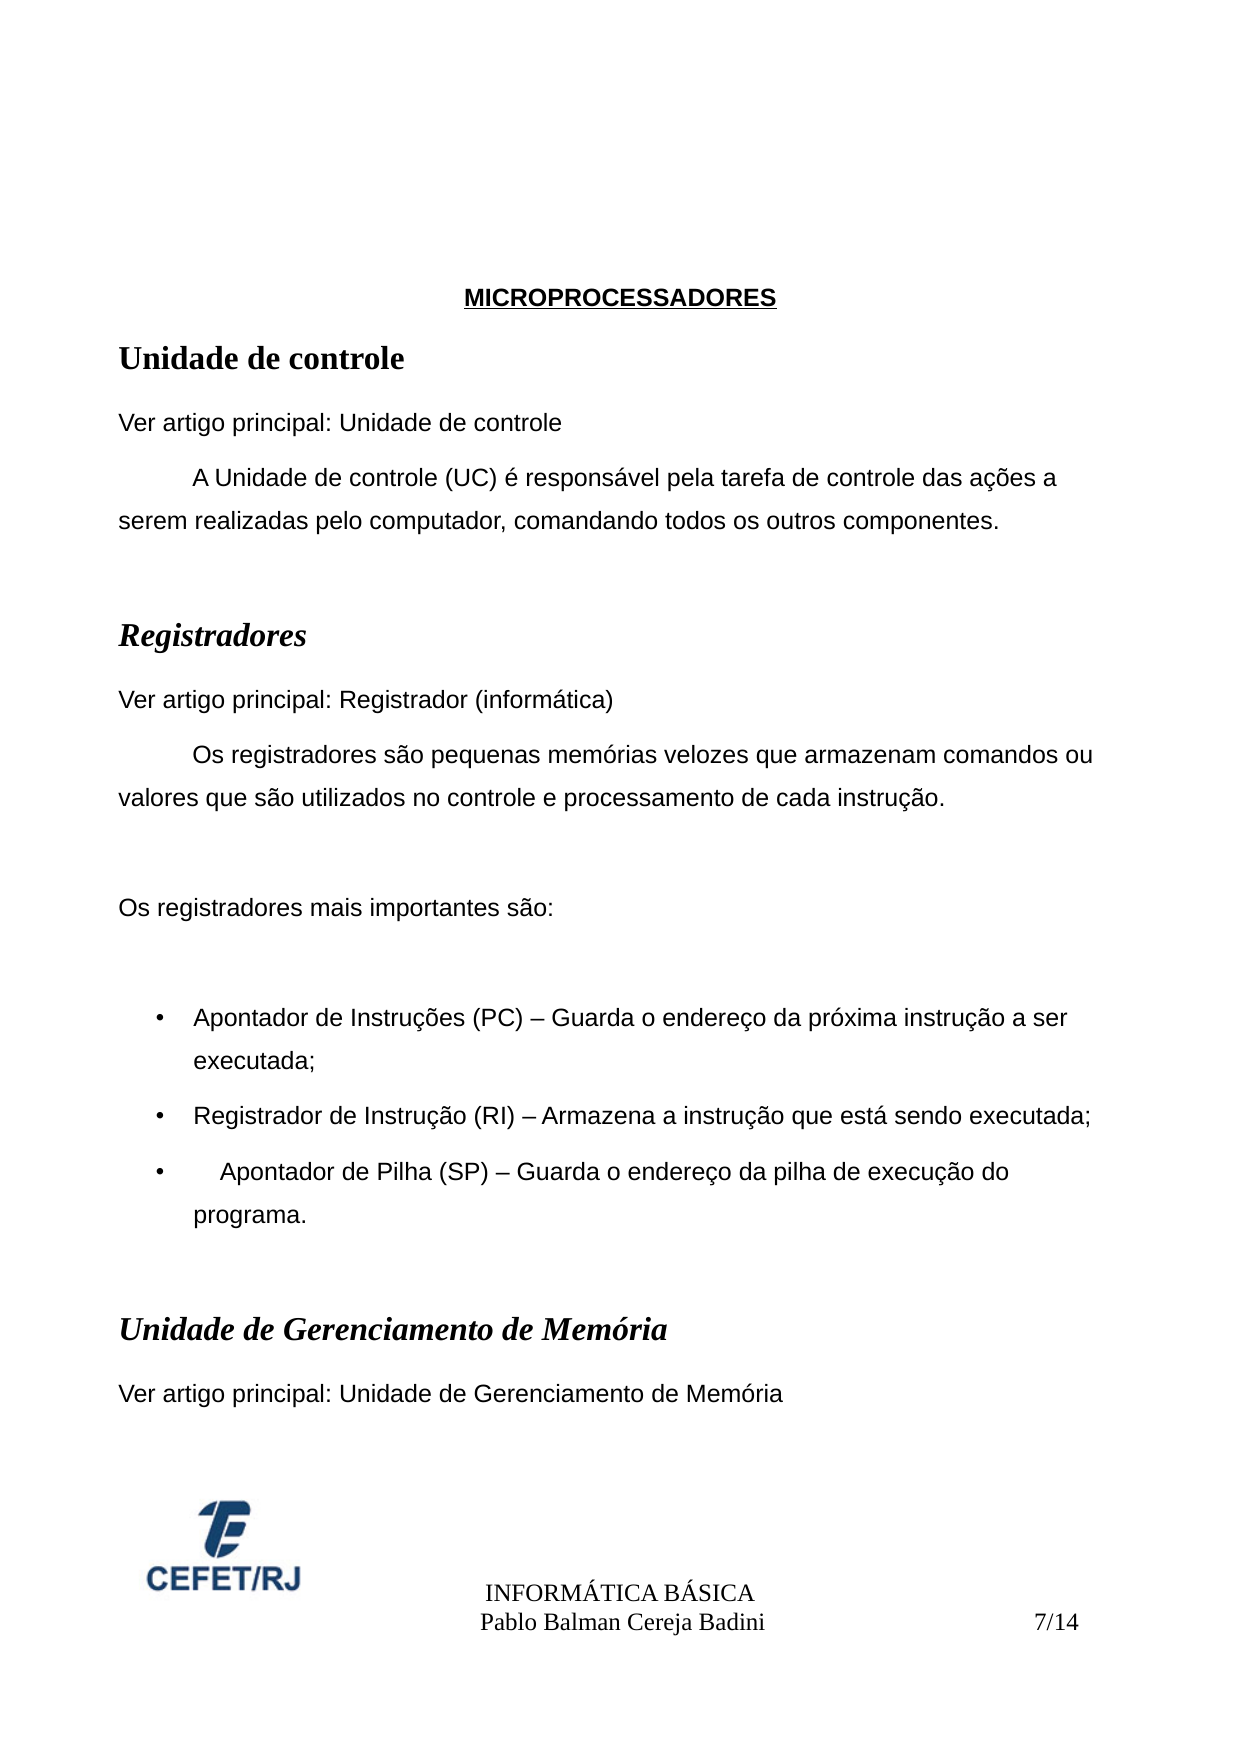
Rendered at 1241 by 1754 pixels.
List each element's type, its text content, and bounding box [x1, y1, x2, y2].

text Ver artigo principal: Unidade de controle [118, 407, 1122, 436]
picture [129, 1490, 318, 1603]
text MICROPROCESSADORES [118, 283, 1122, 312]
text Registradores [118, 616, 1122, 654]
list Apontador de Instruções (PC) – Guarda o endereço da próxima instrução a ser executada; [156, 1003, 1122, 1075]
text A Unidade de controle (UC) é responsável pela tarefa de controle das ações a serem realizadas pelo computador, comandando todos os outros componentes. [118, 462, 1122, 534]
text Os registradores são pequenas memórias velozes que armazenam comandos ou valores que são utilizados no controle e processamento de cada instrução. [118, 740, 1122, 812]
text Unidade de controle [118, 338, 1122, 376]
text Unidade de Gerenciamento de Memória [118, 1310, 1122, 1348]
list Registrador de Instrução (RI) – Armazena a instrução que está sendo executada; [156, 1101, 1122, 1130]
text Ver artigo principal: Registrador (informática) [118, 685, 1122, 714]
text Ver artigo principal: Unidade de Gerenciamento de Memória [118, 1379, 1122, 1408]
list Apontador de Pilha (SP) – Guarda o endereço da pilha de execução do programa. [156, 1156, 1122, 1228]
text Os registradores mais importantes são: [118, 893, 1122, 922]
